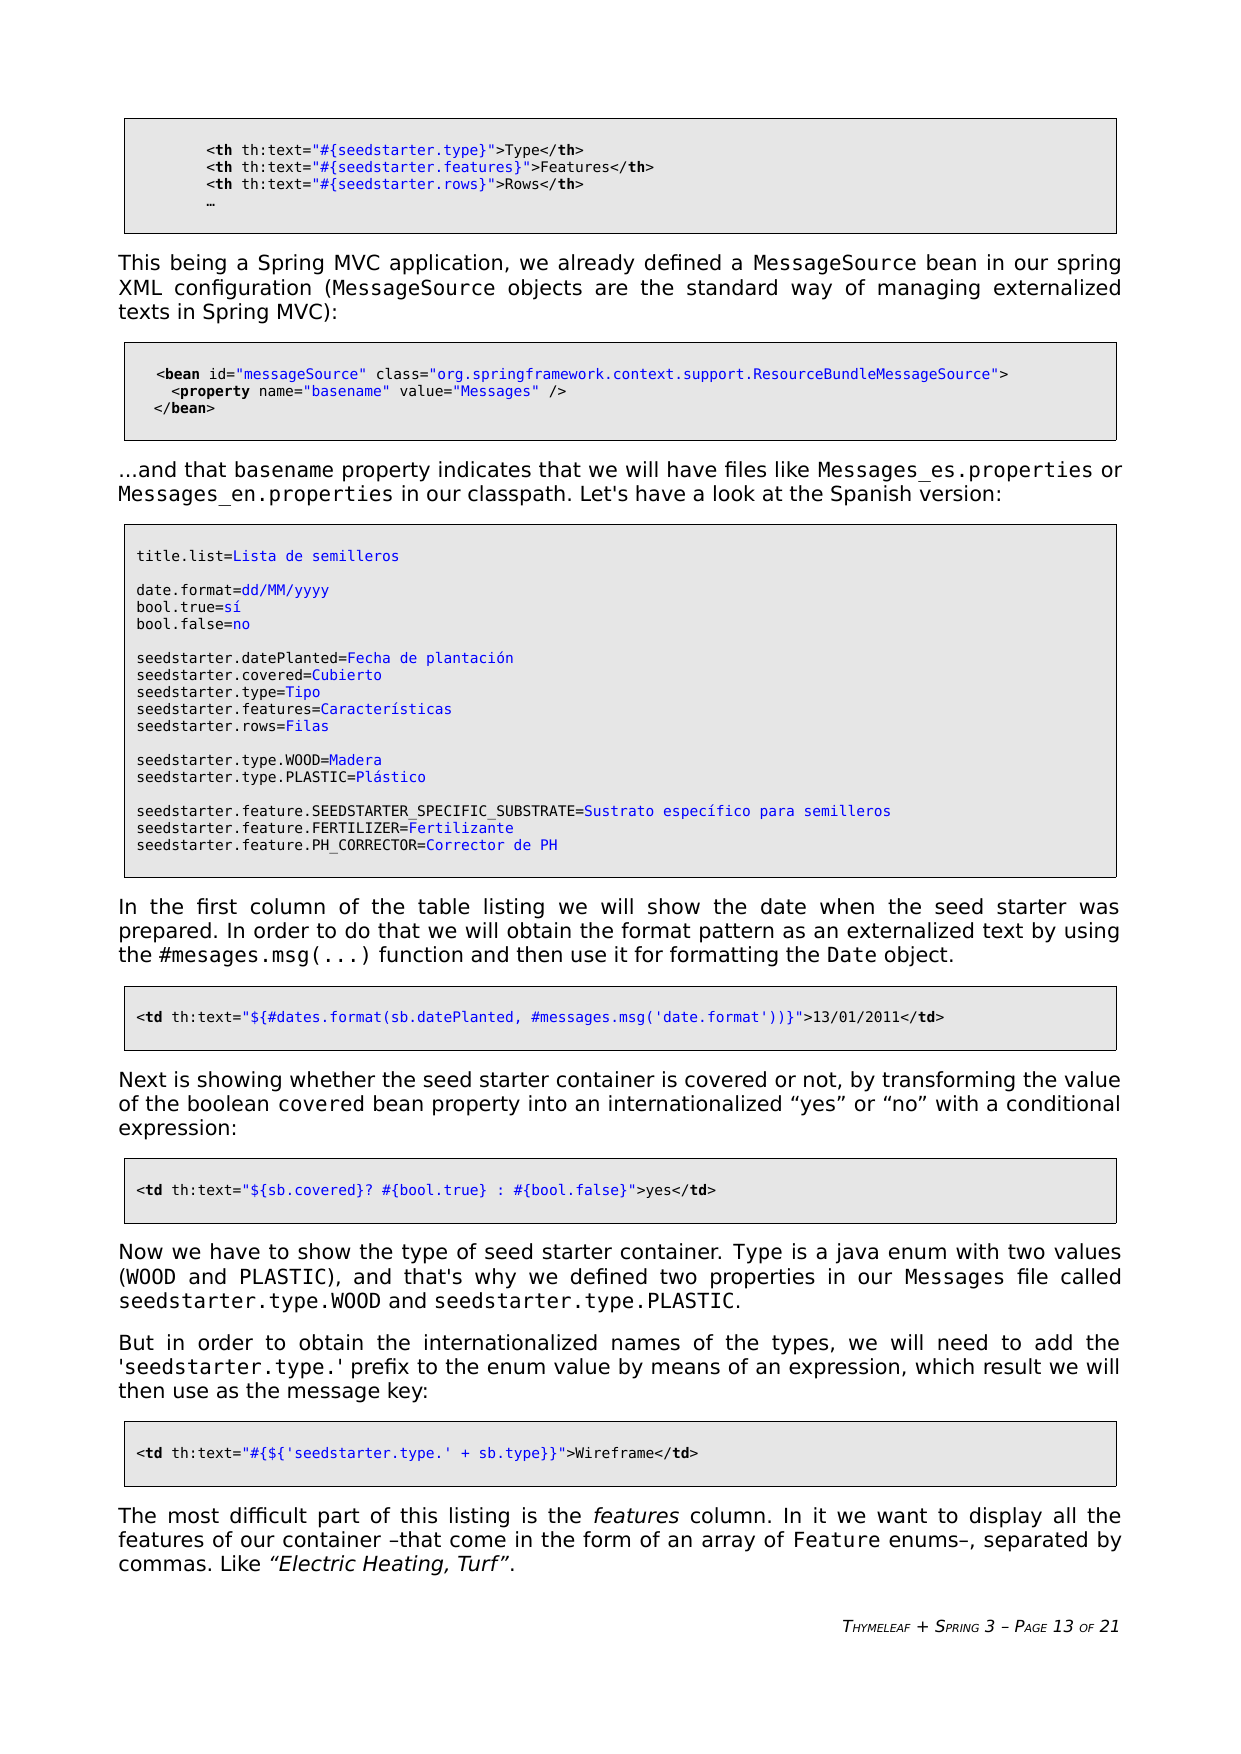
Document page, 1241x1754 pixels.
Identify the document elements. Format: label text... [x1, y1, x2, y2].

text Next is showing whether the seed starter container is covered or not, by transforming the value of the boolean covered bean property into an internationalized “yes” or “no” with a conditional expression: [118, 1068, 1122, 1141]
text <td th:text="${sb.covered}? #{bool.true} : #{bool.false}">yes</td> [125, 1159, 1116, 1223]
text The most difficult part of this listing is the features column. In it we want to display all the features of our container –that come in the form of an array of Feature enums–, separated by commas. Like “Electric Heating, Turf”. [118, 1504, 1122, 1576]
text But in order to obtain the internationalized names of the types, we will need to add the 'seedstarter.type.' prefix to the enum value by means of an expression, which result we will then use as the message key: [118, 1331, 1122, 1404]
text This being a Spring MVC application, we already defined a MessageSource bean in our spring XML configuration (MessageSource objects are the standard way of managing externalized texts in Spring MVC): [118, 251, 1122, 324]
text <bean id="messageSource" class="org.springframework.context.support.ResourceBundleMessageSource"> <property name="basename" value="Messages" /> </bean> [125, 343, 1116, 440]
text title.list=Lista de semilleros date.format=dd/MM/yyyy bool.true=sí bool.false=no seedstarter.datePlanted=Fecha de plantación seedstarter.covered=Cubierto seedstarter.type=Tipo seedstarter.features=Características seedstarter.rows=Filas seedstarter.type.WOOD=Madera seedstarter.type.PLASTIC=Plástico seedstarter.feature.SEEDSTARTER_SPECIFIC_SUBSTRATE=Sustrato específico para semilleros seedstarter.feature.FERTILIZER=Fertilizante seedstarter.feature.PH_CORRECTOR=Corrector de PH [125, 525, 1116, 877]
text Now we have to show the type of seed starter container. Type is a java enum with two values (WOOD and PLASTIC), and that's why we defined two properties in our Messages file called seedstarter.type.WOOD and seedstarter.type.PLASTIC. [118, 1240, 1122, 1313]
text <th th:text="#{seedstarter.type}">Type</th> <th th:text="#{seedstarter.features}">Features</th> <th th:text="#{seedstarter.rows}">Rows</th> … [125, 119, 1116, 233]
text <td th:text="${#dates.format(sb.datePlanted, #messages.msg('date.format'))}">13/01/2011</td> [125, 987, 1116, 1050]
text ...and that basename property indicates that we will have files like Messages_es.properties or Messages_en.properties in our classpath. Let's have a look at the Spanish version: [118, 458, 1122, 506]
text In the first column of the table listing we will show the date when the seed starter was prepared. In order to do that we will obtain the format pattern as an externalized text by using the #mesages.msg(...) function and then use it for formatting the Date object. [118, 895, 1122, 968]
text <td th:text="#{${'seedstarter.type.' + sb.type}}">Wireframe</td> [125, 1422, 1116, 1486]
